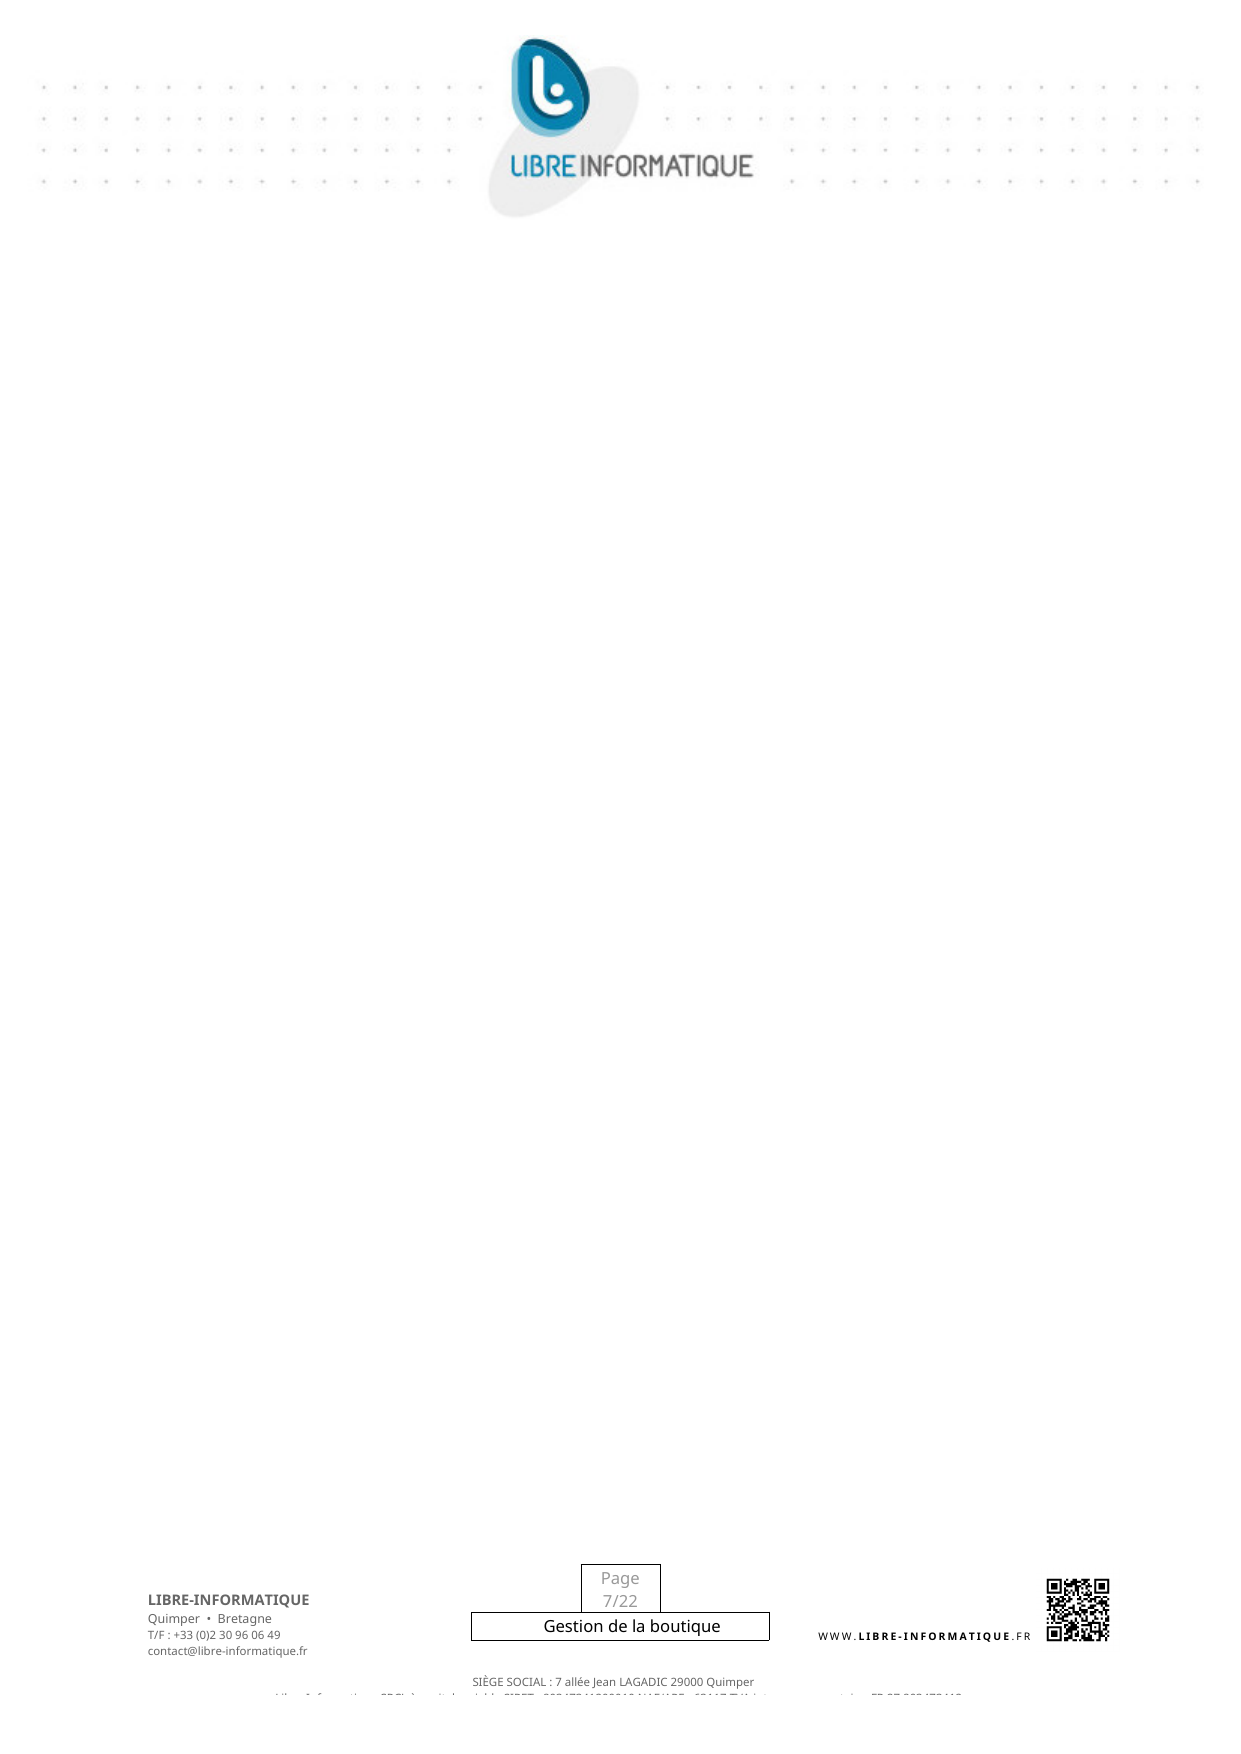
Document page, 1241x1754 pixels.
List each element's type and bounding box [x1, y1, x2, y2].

picture [1036, 1568, 1120, 1652]
picture [27, 35, 1213, 220]
